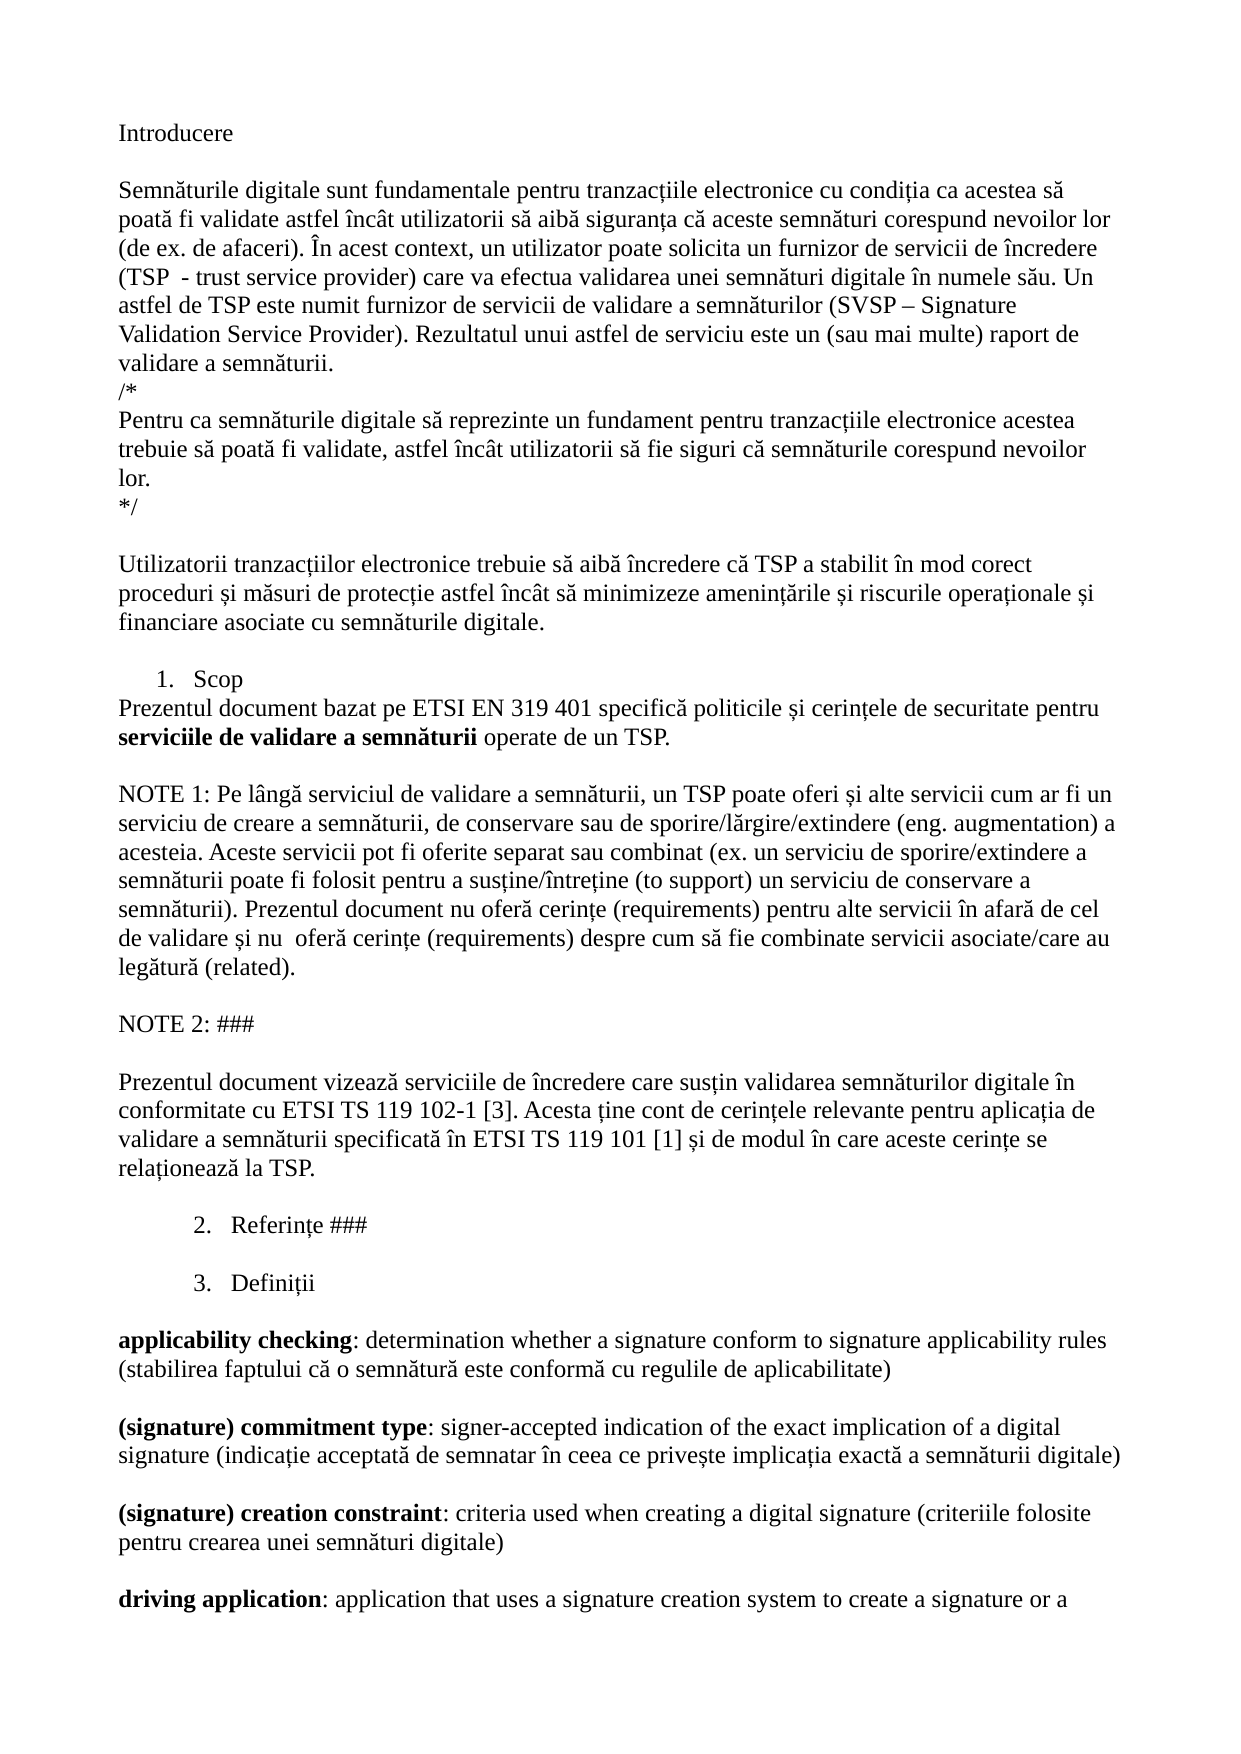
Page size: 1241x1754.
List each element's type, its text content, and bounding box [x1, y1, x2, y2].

text Prezentul document vizează serviciile de încredere care susțin validarea semnăturilor digitale în conformitate cu ETSI TS 119 102-1 [3]. Acesta ține cont de cerințele relevante pentru aplicația de validare a semnăturii specificată în ETSI TS 119 101 [1] și de modul în care aceste cerințe se relaționează la TSP. [118, 1067, 1122, 1182]
text Pentru ca semnăturile digitale să reprezinte un fundament pentru tranzacțiile electronice acestea trebuie să poată fi validate, astfel încât utilizatorii să fie siguri că semnăturile corespund nevoilor lor. [118, 406, 1122, 492]
list Scop [156, 664, 1122, 693]
text driving application: application that uses a signature creation system to create a signature or a [118, 1584, 1122, 1613]
text Utilizatorii tranzacțiilor electronice trebuie să aibă încredere că TSP a stabilit în mod corect proceduri și măsuri de protecție astfel încât să minimizeze amenințările și riscurile operaționale și financiare asociate cu semnăturile digitale. [118, 549, 1122, 636]
text (signature) creation constraint: criteria used when creating a digital signature (criteriile folosite pentru crearea unei semnături digitale) [118, 1498, 1122, 1556]
text NOTE 2: ### [118, 1009, 1122, 1038]
text /* [118, 377, 1122, 406]
text Prezentul document bazat pe ETSI EN 319 401 specifică politicile și cerințele de securitate pentru serviciile de validare a semnăturii operate de un TSP. [118, 693, 1122, 751]
list Referințe ### [193, 1211, 1122, 1239]
text NOTE 1: Pe lângă serviciul de validare a semnăturii, un TSP poate oferi și alte servicii cum ar fi un serviciu de creare a semnăturii, de conservare sau de sporire/lărgire/extindere (eng. augmentation) a acesteia. Aceste servicii pot fi oferite separat sau combinat (ex. un serviciu de sporire/extindere a semnăturii poate fi folosit pentru a susține/întreține (to support) un serviciu de conservare a semnăturii). Prezentul document nu oferă cerințe (requirements) pentru alte servicii în afară de cel de validare și nu oferă cerințe (requirements) despre cum să fie combinate servicii asociate/care au legătură (related). [118, 779, 1122, 981]
text Introducere [118, 118, 1122, 147]
list Definiții [193, 1268, 1122, 1297]
text applicability checking: determination whether a signature conform to signature applicability rules (stabilirea faptului că o semnătură este conformă cu regulile de aplicabilitate) [118, 1326, 1122, 1383]
text */ [118, 492, 1122, 521]
text Semnăturile digitale sunt fundamentale pentru tranzacțiile electronice cu condiția ca acestea să poată fi validate astfel încât utilizatorii să aibă siguranța că aceste semnături corespund nevoilor lor (de ex. de afaceri). În acest context, un utilizator poate solicita un furnizor de servicii de încredere (TSP - trust service provider) care va efectua validarea unei semnături digitale în numele său. Un astfel de TSP este numit furnizor de servicii de validare a semnăturilor (SVSP – Signature Validation Service Provider). Rezultatul unui astfel de serviciu este un (sau mai multe) raport de validare a semnăturii. [118, 176, 1122, 377]
text (signature) commitment type: signer-accepted indication of the exact implication of a digital signature (indicație acceptată de semnatar în ceea ce privește implicația exactă a semnăturii digitale) [118, 1412, 1122, 1469]
